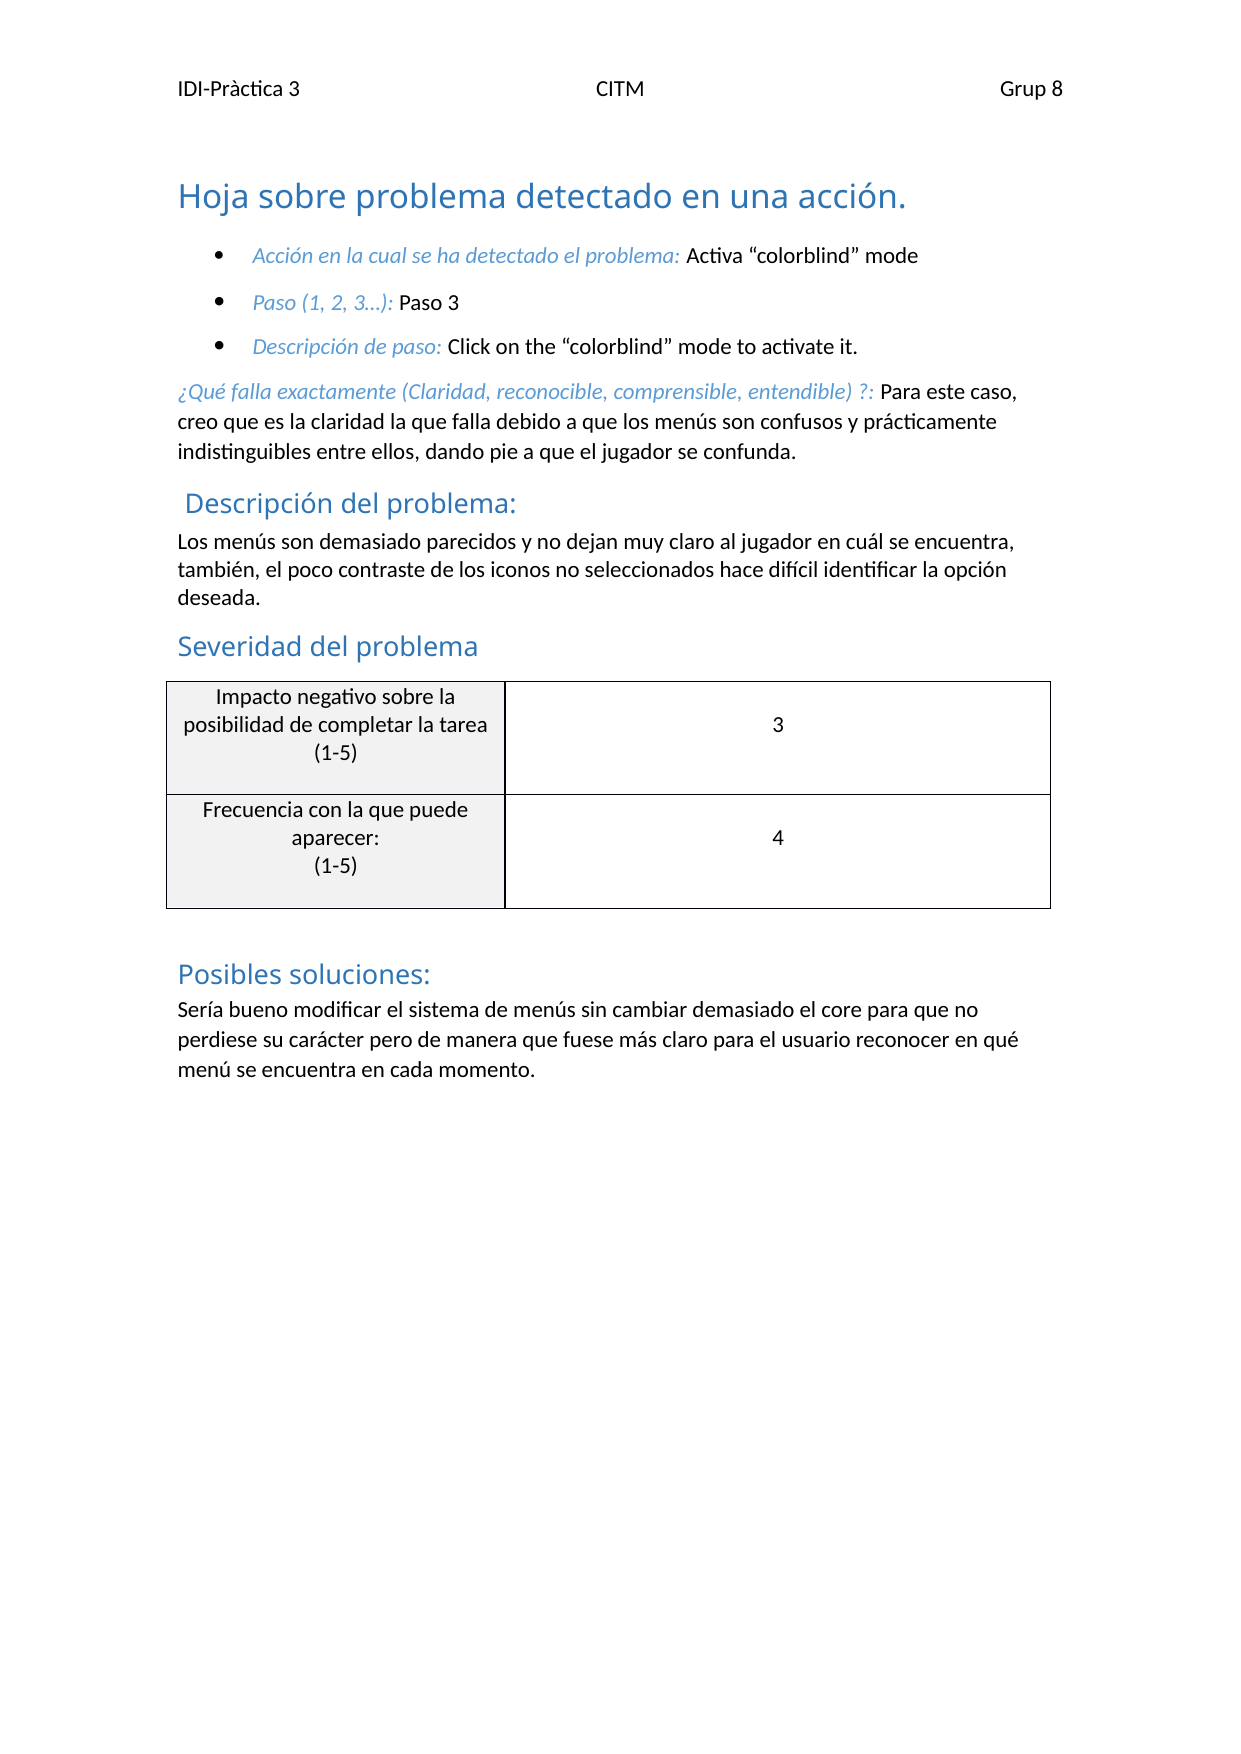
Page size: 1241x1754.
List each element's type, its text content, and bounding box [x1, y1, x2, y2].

table_cell 4 [506, 795, 1050, 907]
list Paso (1, 2, 3…): Paso 3 [215, 288, 1063, 316]
table_cell Frecuencia con la que puede aparecer: (1-5) [167, 795, 504, 907]
list Acción en la cual se ha detectado el problema: Activa “colorblind” mode [215, 241, 1063, 269]
subtitle Posibles soluciones: [177, 955, 1063, 992]
text Los menús son demasiado parecidos y no dejan muy claro al jugador en cuál se encuentra, también, el poco contraste de los iconos no seleccionados hace difícil identificar la opción deseada. [177, 527, 1063, 611]
text ¿Qué falla exactamente (Claridad, reconocible, comprensible, entendible) ?: Para este caso, creo que es la claridad la que falla debido a que los menús son confusos y prácticamente indistinguibles entre ellos, dando pie a que el jugador se confunda. [177, 377, 1063, 465]
list Descripción de paso: Click on the “colorblind” mode to activate it. [215, 332, 1063, 360]
subtitle Descripción del problema: [177, 484, 1063, 521]
text Sería bueno modificar el sistema de menús sin cambiar demasiado el core para que no perdiese su carácter pero de manera que fuese más claro para el usuario reconocer en qué menú se encuentra en cada momento. [177, 995, 1063, 1084]
subtitle Hoja sobre problema detectado en una acción. [177, 173, 1063, 218]
table_header Impacto negativo sobre la posibilidad de completar la tarea (1-5) [167, 682, 504, 794]
text Severidad del problema [177, 628, 1063, 664]
table_header 3 [506, 682, 1050, 794]
